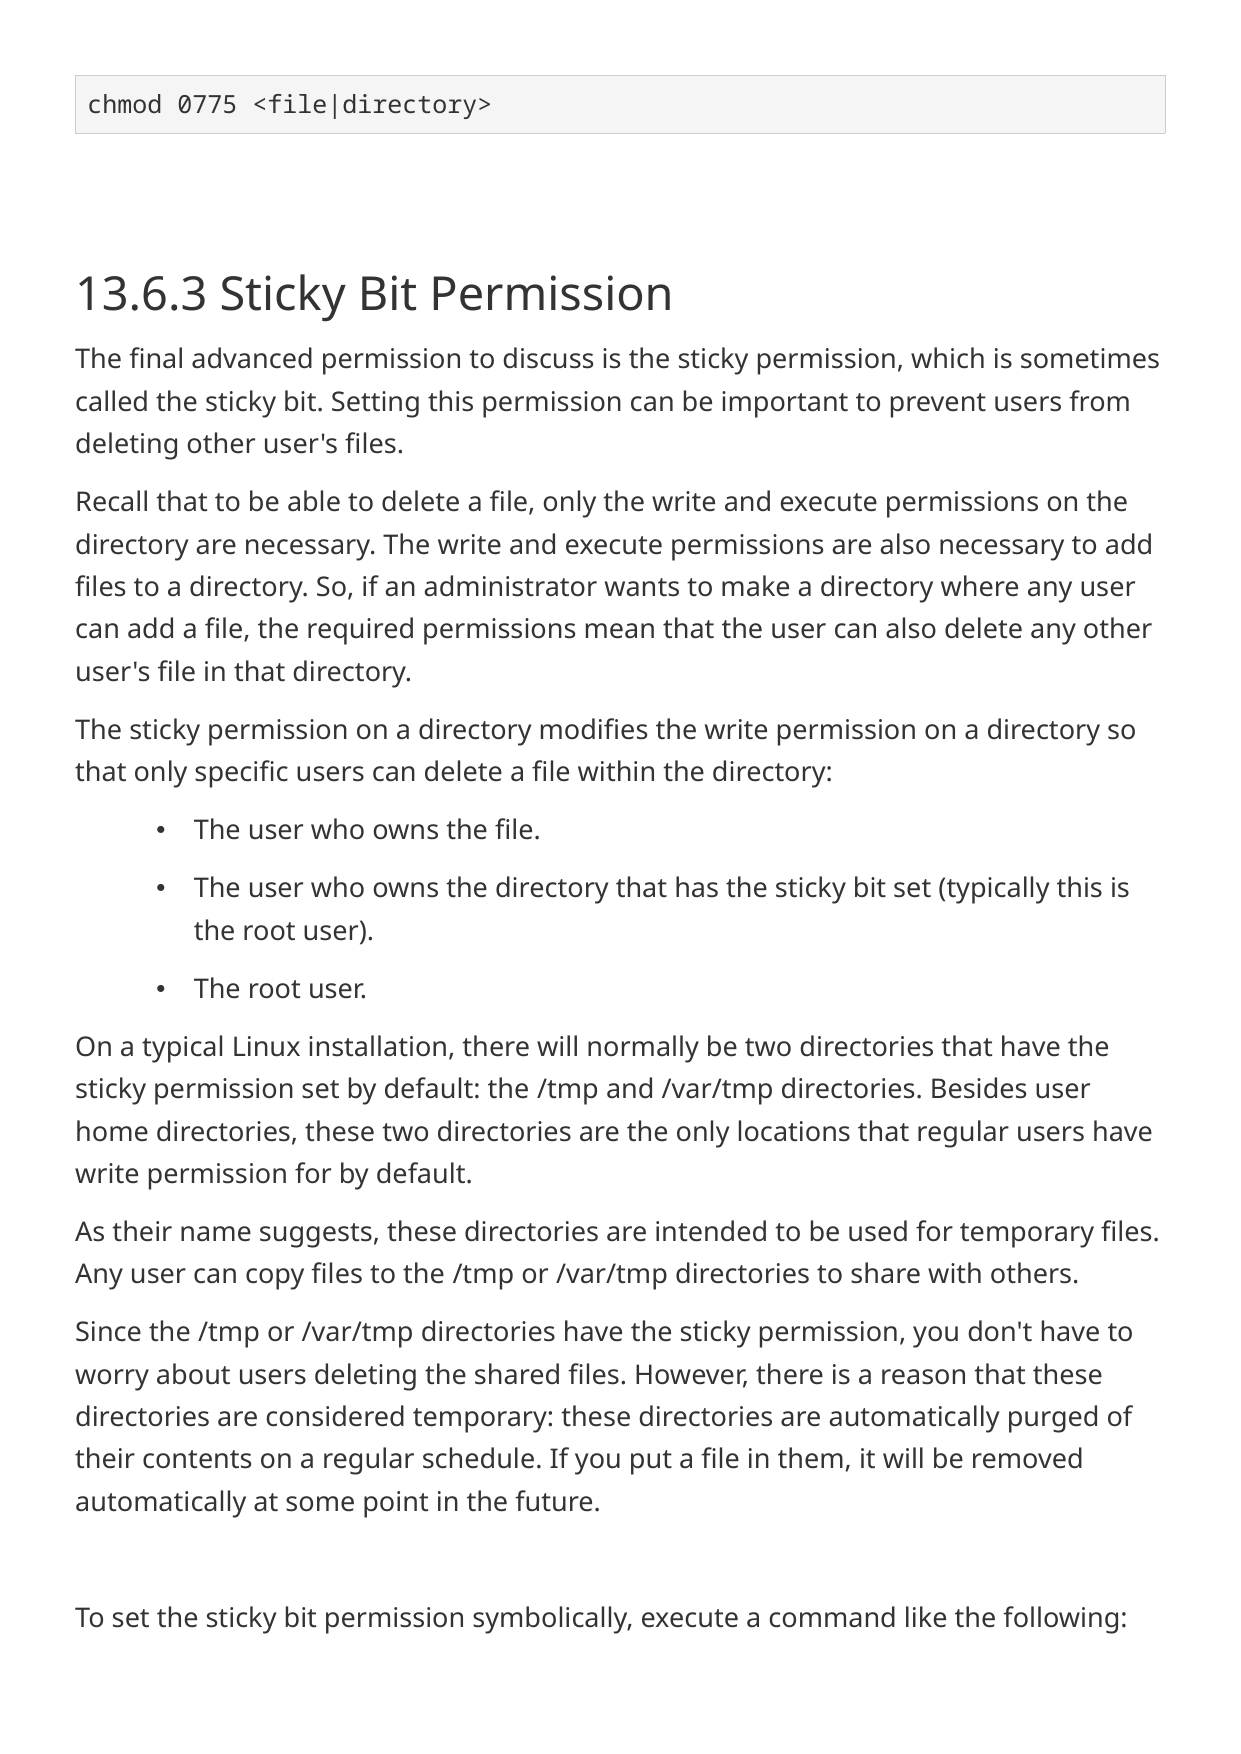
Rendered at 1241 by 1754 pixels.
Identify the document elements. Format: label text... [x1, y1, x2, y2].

text The sticky permission on a directory modifies the write permission on a directory so that only specific users can delete a file within the directory: [75, 710, 1165, 789]
text To set the sticky bit permission symbolically, execute a command like the following: [75, 1598, 1165, 1635]
text Recall that to be able to delete a file, only the write and execute permissions on the directory are necessary. The write and execute permissions are also necessary to add files to a directory. So, if an administrator wants to make a directory where any user can add a file, the required permissions mean that the user can also delete any other user's file in that directory. [75, 483, 1165, 689]
text chmod 0775 <file|directory> [76, 76, 1165, 133]
text The final advanced permission to discuss is the sticky permission, which is sometimes called the sticky bit. Setting this permission can be important to prevent users from deleting other user's files. [75, 340, 1165, 462]
list The user who owns the file. [156, 811, 1165, 848]
text On a typical Linux installation, there will normally be two directories that have the sticky permission set by default: the /tmp and /var/tmp directories. Besides user home directories, these two directories are the only locations that regular users have write permission for by default. [75, 1027, 1165, 1191]
list The root user. [156, 969, 1165, 1006]
text As their name suggests, these directories are intended to be used for temporary files. Any user can copy files to the /tmp or /var/tmp directories to share with others. [75, 1212, 1165, 1292]
subtitle 13.6.3 Sticky Bit Permission [75, 260, 1165, 324]
text Since the /tmp or /var/tmp directories have the sticky permission, you don't have to worry about users deleting the shared files. However, there is a reason that these directories are considered temporary: these directories are automatically purged of their contents on a regular schedule. If you put a file in them, it will be removed automatically at some point in the future. [75, 1313, 1165, 1519]
list The user who owns the directory that has the sticky bit set (typically this is the root user). [156, 869, 1165, 948]
